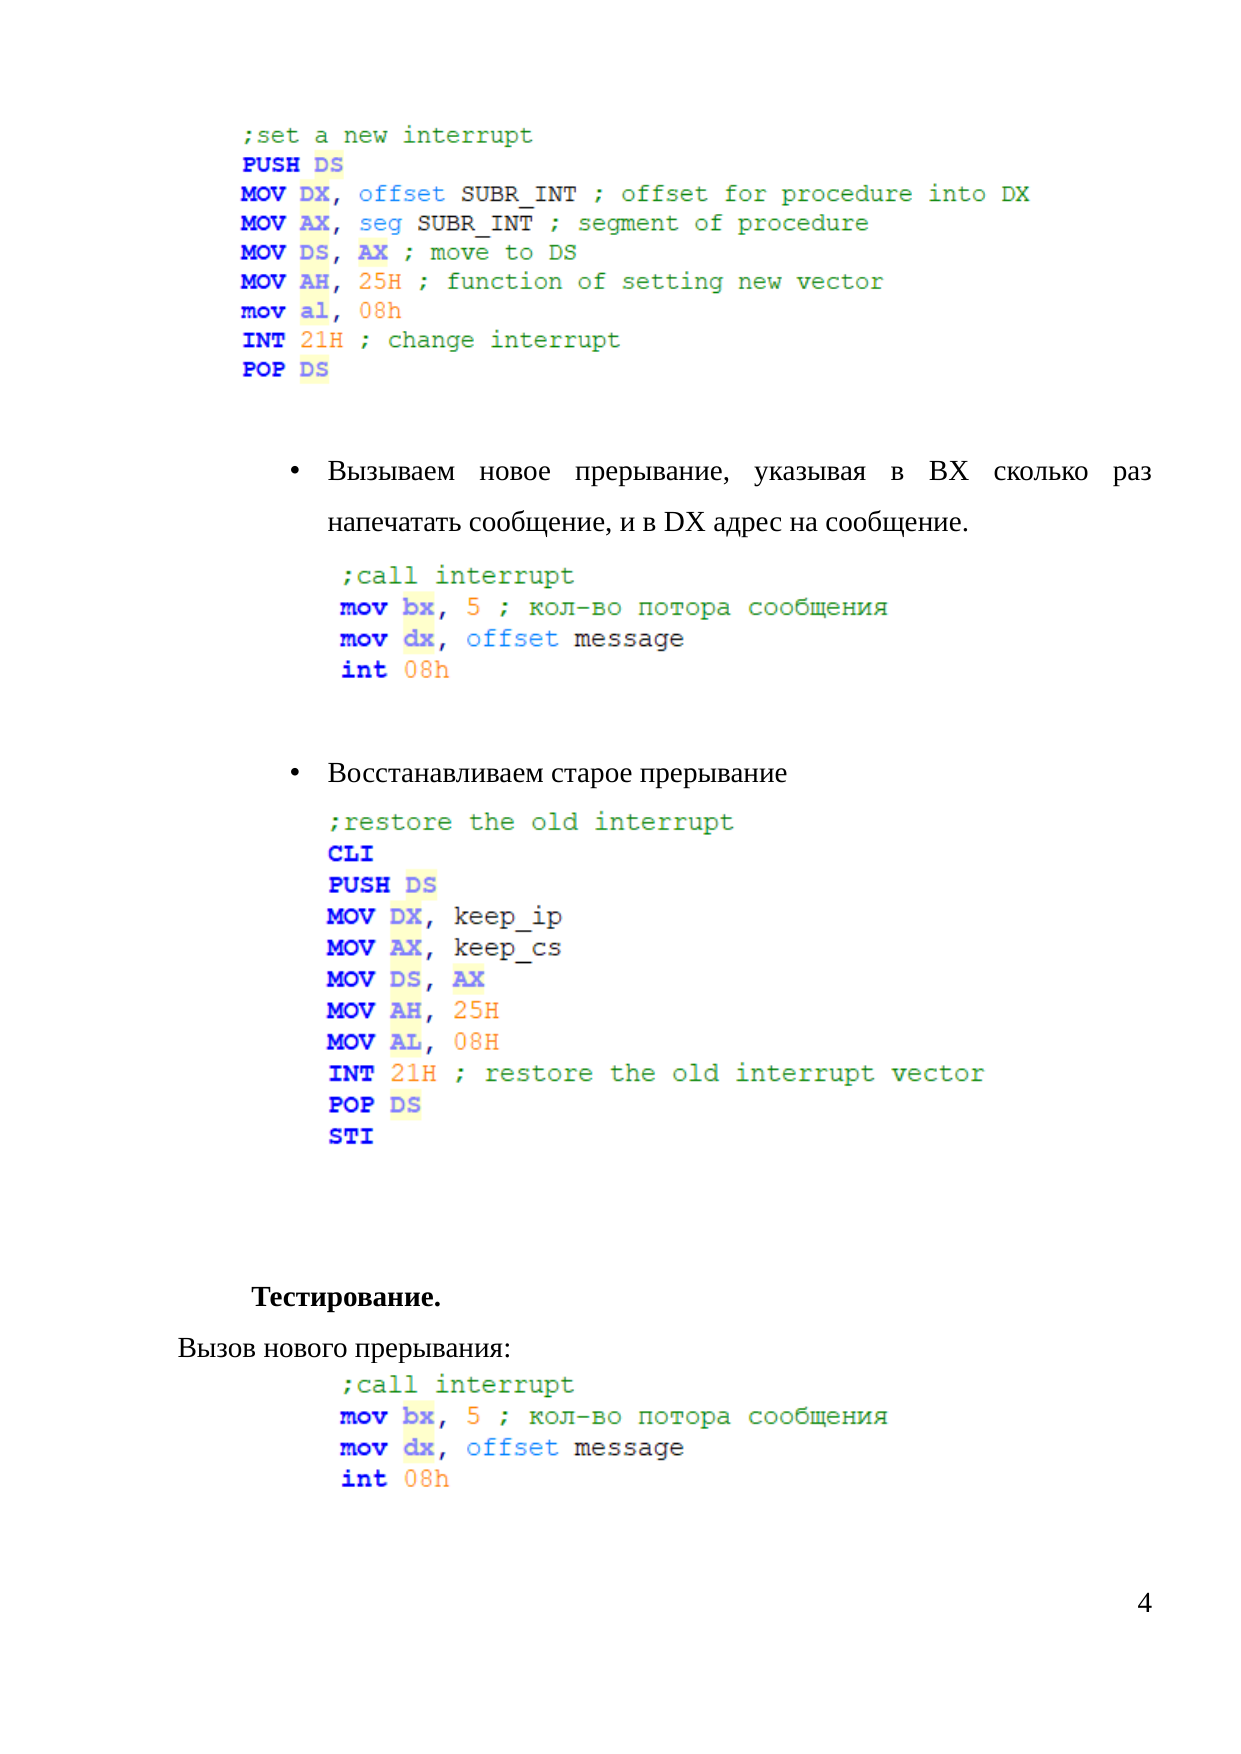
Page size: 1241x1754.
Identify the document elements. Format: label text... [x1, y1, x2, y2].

picture [320, 806, 1009, 1163]
text Вызов нового прерывания: [177, 1330, 1152, 1363]
list Восстанавливаем старое прерывание [290, 756, 1152, 789]
picture [333, 1363, 995, 1498]
picture [233, 118, 1096, 387]
list Вызываем новое прерывание, указывая в BX сколько раз напечатать сообщение, и в DX адрес на сообщение. [290, 453, 1152, 537]
picture [333, 554, 995, 689]
subtitle Тестирование. [177, 1279, 1152, 1313]
